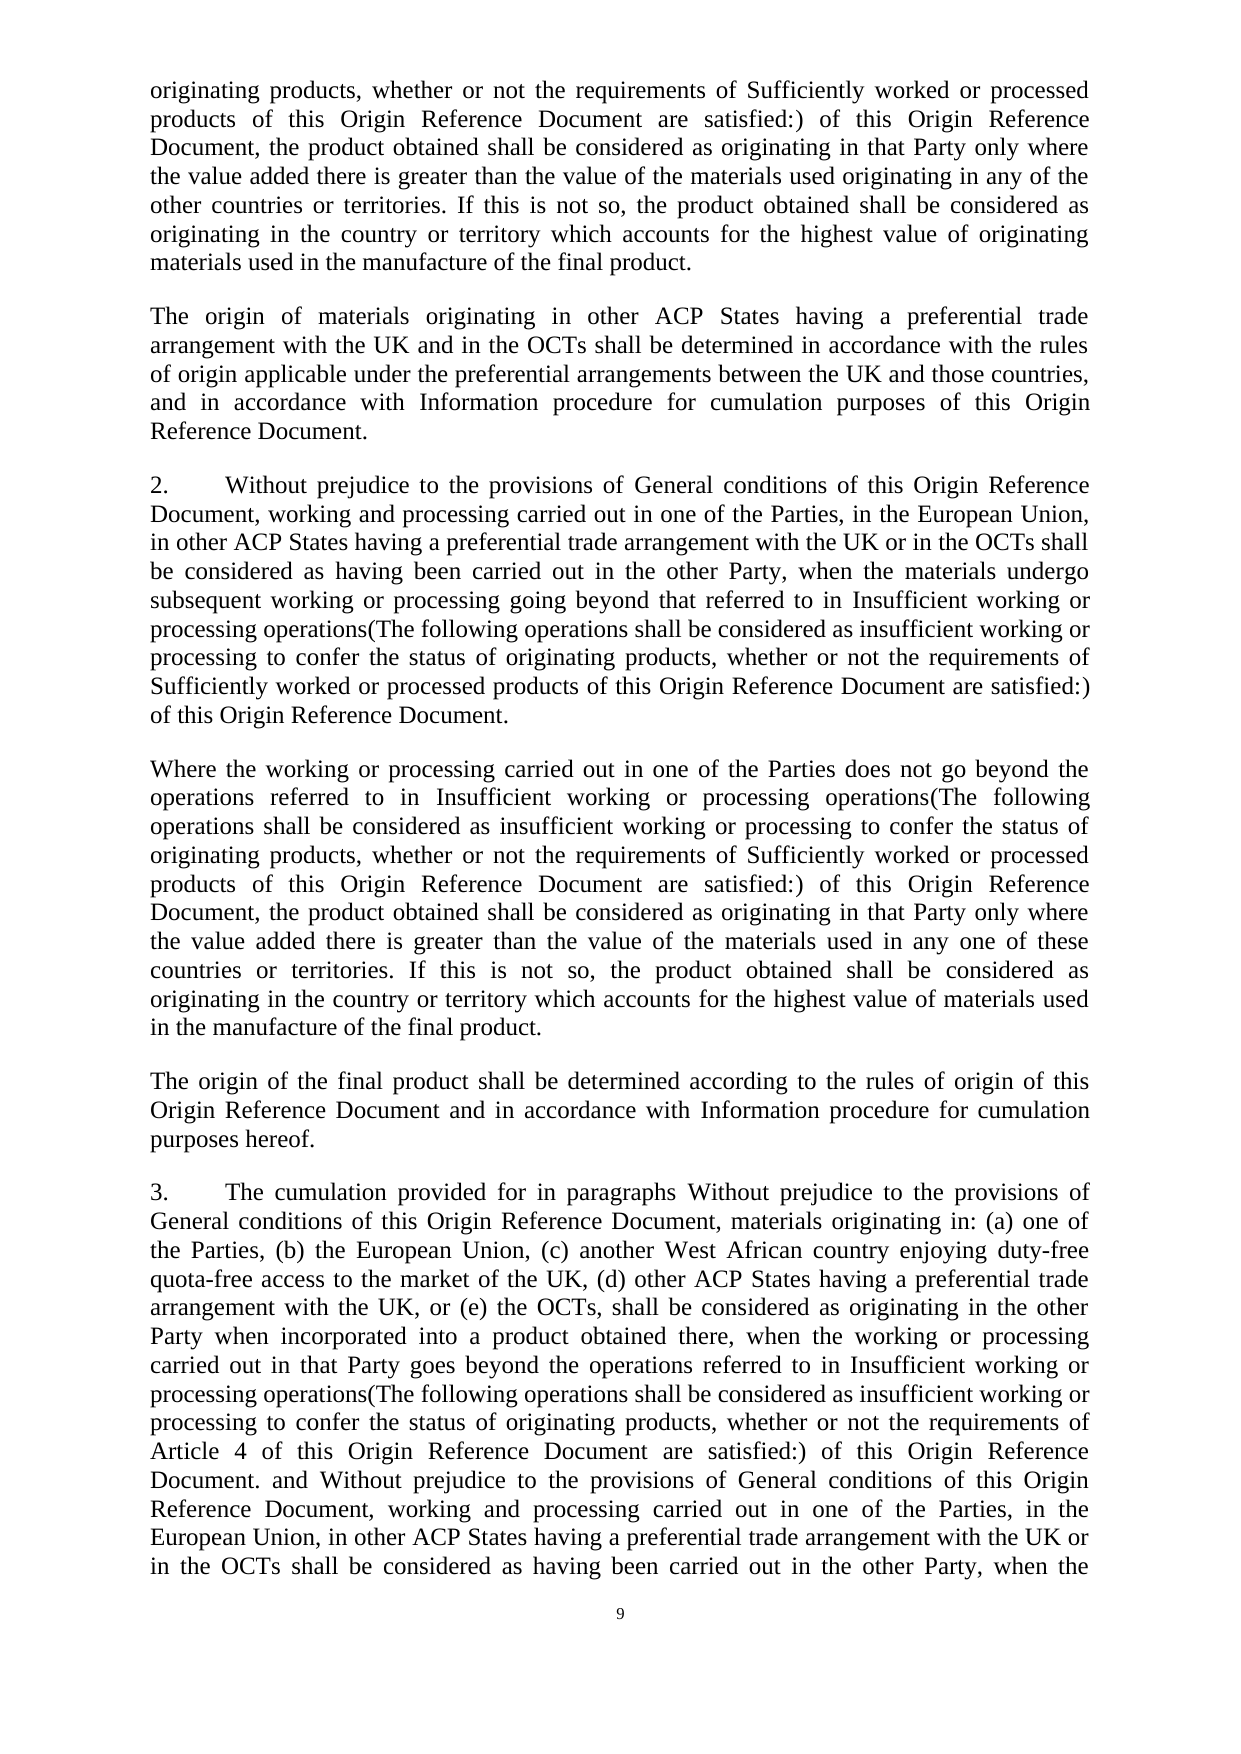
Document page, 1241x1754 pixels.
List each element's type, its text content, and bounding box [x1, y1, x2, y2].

list Without prejudice to the provisions of Article 2 of this Origin Reference Document, working and processing carried out in one of the Parties, in the European Union, in other ACP States having a preferential trade arrangement with the UK or in the OCTs shall be considered as having been carried out in the other Party, when the materials undergo subsequent working or processing going beyond that referred to in Article 5(1) of this Origin Reference Document. [150, 470, 1090, 729]
text Where the working or processing carried out in the Party concerned does not go beyond the operations referred to in Article 5(1) of this Origin Reference Document, the product obtained shall be considered as originating in that Party only where the value added there is greater than the value of the materials used originating in any of the other countries or territories. If this is not so, the product obtained shall be considered as originating in the country or territory which accounts for the highest value of originating materials used in the manufacture of the final product. [150, 75, 1090, 276]
text Where the working or processing carried out in one of the Parties does not go beyond the operations referred to in Article 5(1) of this Origin Reference Document, the product obtained shall be considered as originating in that Party only where the value added there is greater than the value of the materials used in any one of these countries or territories. If this is not so, the product obtained shall be considered as originating in the country or territory which accounts for the highest value of materials used in the manufacture of the final product. [150, 754, 1090, 1041]
text The origin of the final product shall be determined according to the rules of origin of this Origin Reference Document and in accordance with Article 27 hereof. [150, 1066, 1090, 1152]
text The origin of materials originating in other ACP States having a preferential trade arrangement with the UK and in the OCTs shall be determined in accordance with the rules of origin applicable under the preferential arrangements between the UK and those countries, and in accordance with Article 27 of this Origin Reference Document. [150, 301, 1090, 445]
list The cumulation provided for in paragraphs 1 and 2 of this Article may be applied with respect to: (a) other West African countries enjoying duty-free quota-free access to the UK; (b) ACP States having a preferential trading arrangement with the UK; and (c) the OCTs only if: [150, 1177, 1090, 1580]
